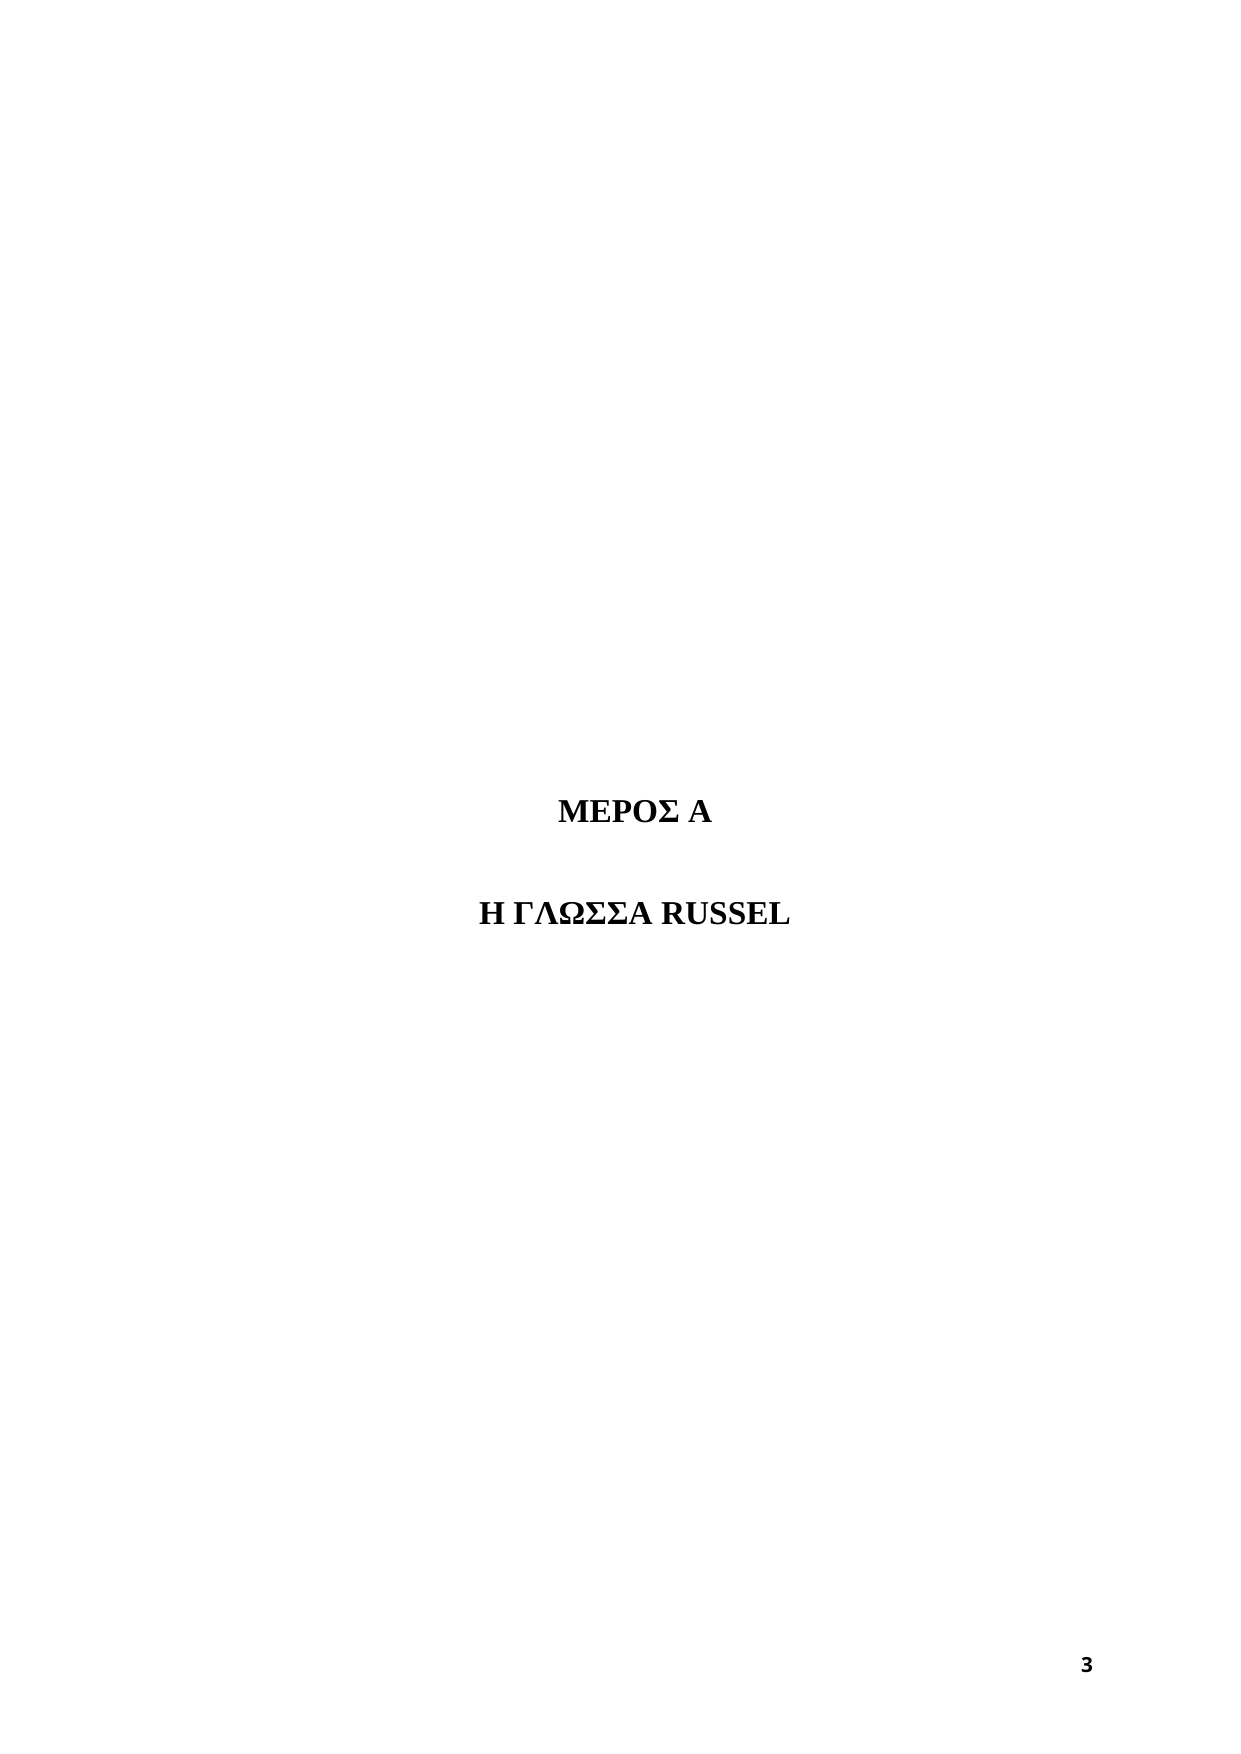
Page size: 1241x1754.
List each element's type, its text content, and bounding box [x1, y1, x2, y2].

text ΜΕΡΟΣ Α [177, 791, 1092, 830]
text Η ΓΛΩΣΣΑ RUSSEL [177, 893, 1092, 931]
